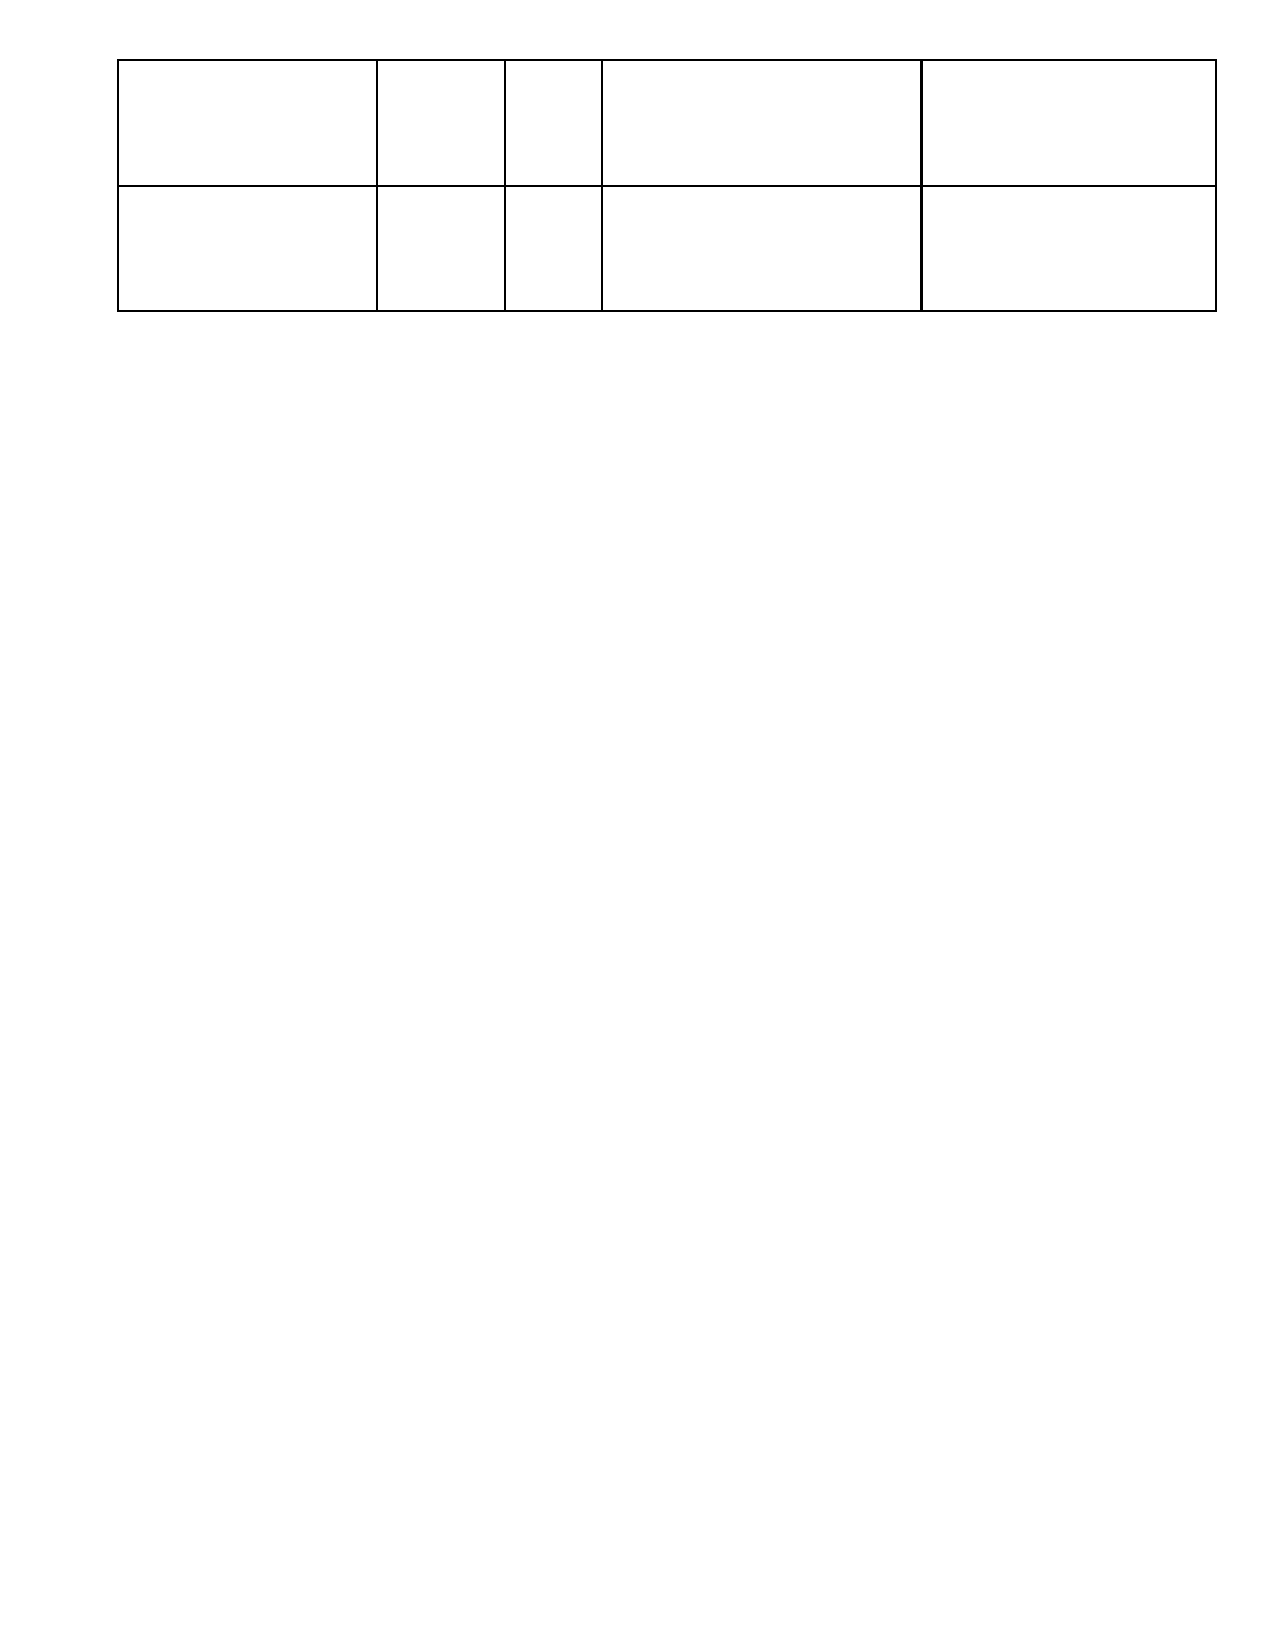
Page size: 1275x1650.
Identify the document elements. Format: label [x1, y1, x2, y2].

table_cell [119, 61, 376, 184]
table_cell [378, 61, 504, 184]
table_cell [506, 187, 601, 310]
table_cell [603, 187, 920, 310]
table_cell [603, 61, 920, 184]
table_cell [923, 61, 1215, 184]
table_cell [506, 61, 601, 184]
table_cell [119, 187, 376, 310]
table_cell [923, 187, 1215, 310]
table_cell [378, 187, 504, 310]
